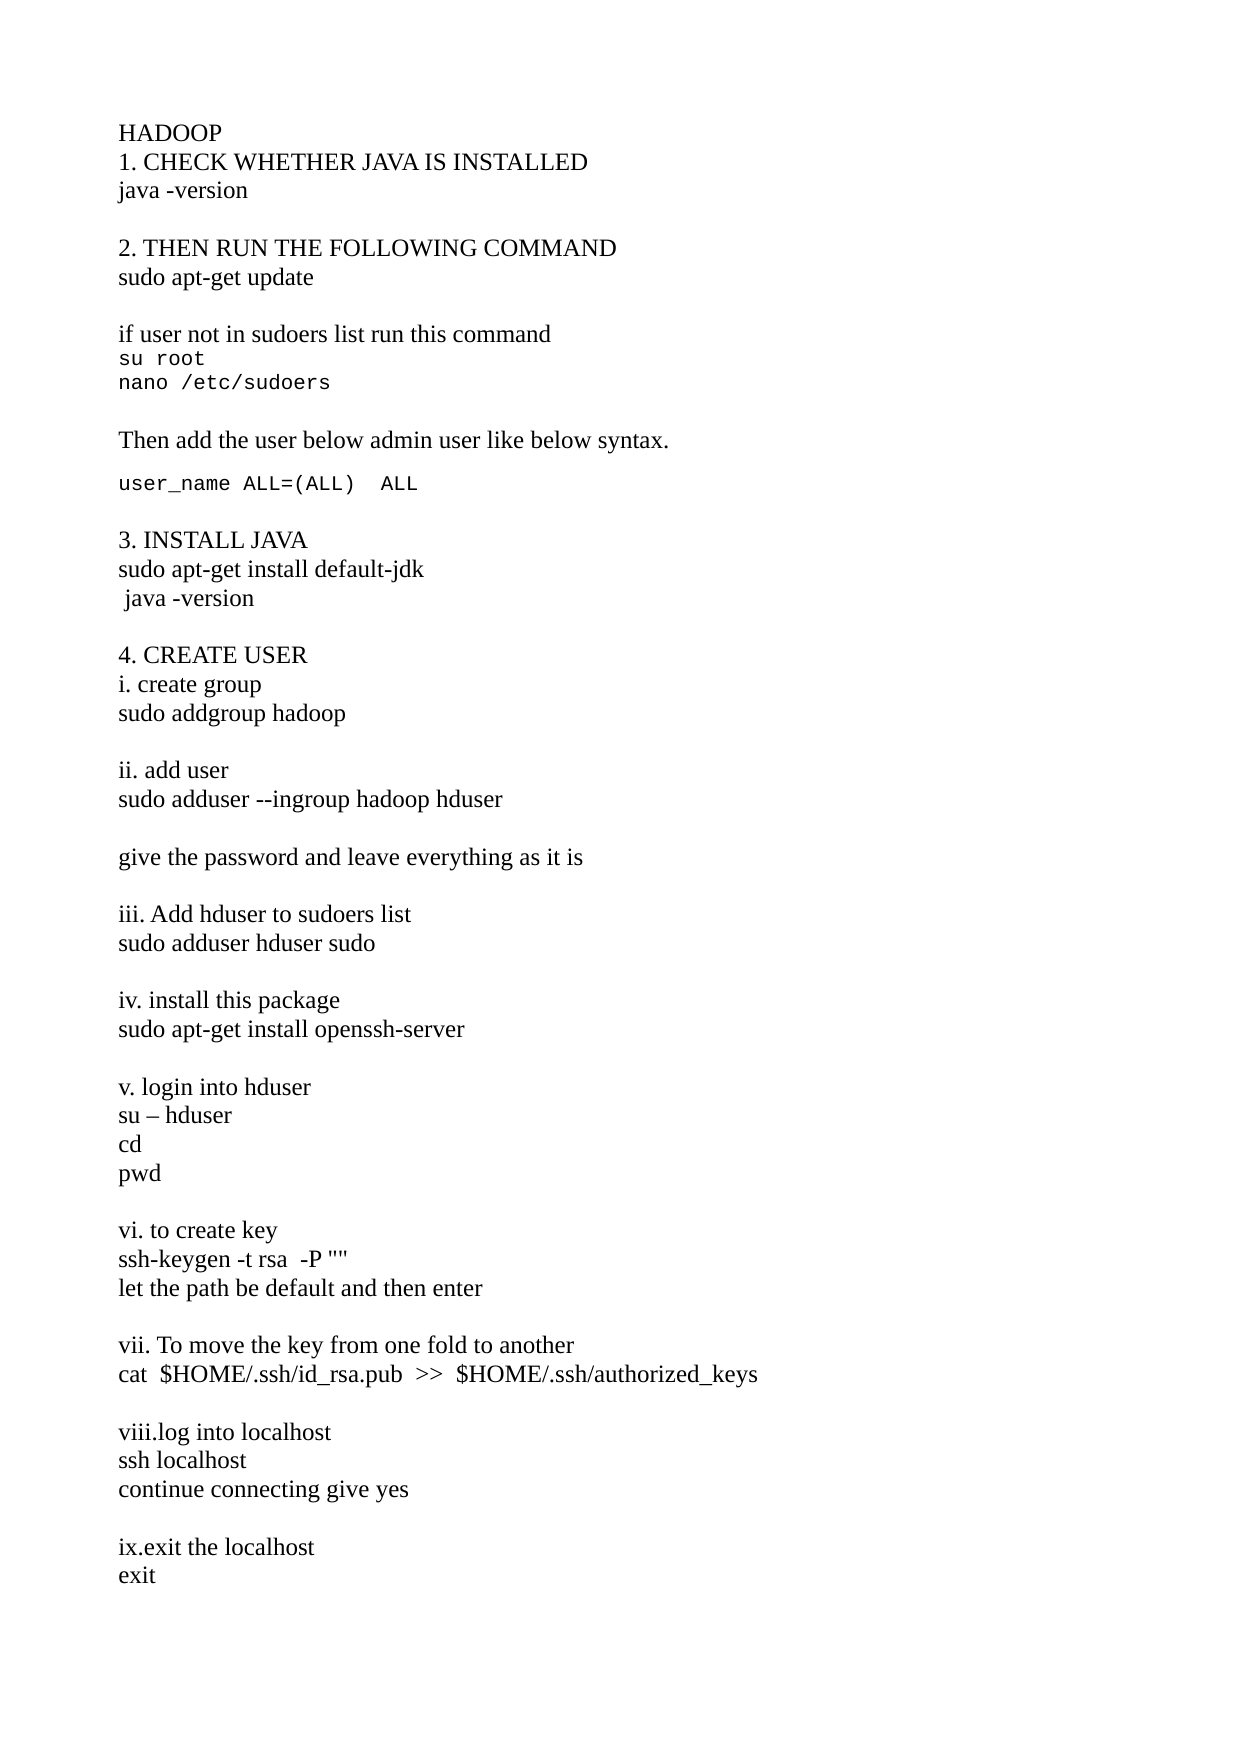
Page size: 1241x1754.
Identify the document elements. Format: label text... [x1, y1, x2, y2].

text 2. THEN RUN THE FOLLOWING COMMAND [118, 233, 1122, 262]
text ssh-keygen -t rsa -P "" [118, 1244, 1122, 1273]
text let the path be default and then enter [118, 1273, 1122, 1302]
text ix.exit the localhost [118, 1532, 1122, 1561]
text su – hduser [118, 1101, 1122, 1129]
text user_name ALL=(ALL) ALL [118, 472, 1122, 496]
text HADOOP [118, 118, 1122, 147]
text i. create group [118, 669, 1122, 698]
text nano /etc/sudoers [118, 372, 1122, 395]
text sudo apt-get install default-jdk [118, 554, 1122, 583]
text cat $HOME/.ssh/id_rsa.pub >> $HOME/.ssh/authorized_keys [118, 1359, 1122, 1388]
text sudo adduser --ingroup hadoop hduser [118, 784, 1122, 813]
text ii. add user [118, 756, 1122, 784]
text Then add the user below admin user like below syntax. [118, 425, 1122, 454]
text pwd [118, 1158, 1122, 1187]
text sudo apt-get install openssh-server [118, 1014, 1122, 1043]
text viii.log into localhost [118, 1417, 1122, 1446]
text java -version [118, 583, 1122, 612]
text v. login into hduser [118, 1072, 1122, 1101]
text if user not in sudoers list run this command [118, 319, 1122, 348]
text sudo apt-get update [118, 262, 1122, 291]
text su root [118, 348, 1122, 372]
text continue connecting give yes [118, 1474, 1122, 1503]
text vi. to create key [118, 1216, 1122, 1244]
text iii. Add hduser to sudoers list [118, 899, 1122, 928]
text sudo addgroup hadoop [118, 698, 1122, 727]
text 3. INSTALL JAVA [118, 526, 1122, 554]
text give the password and leave everything as it is [118, 842, 1122, 871]
text ssh localhost [118, 1446, 1122, 1474]
text java -version [118, 176, 1122, 204]
text 1. CHECK WHETHER JAVA IS INSTALLED [118, 147, 1122, 176]
text sudo adduser hduser sudo [118, 928, 1122, 957]
text iv. install this package [118, 986, 1122, 1014]
text exit [118, 1561, 1122, 1589]
text vii. To move the key from one fold to another [118, 1331, 1122, 1359]
text cd [118, 1129, 1122, 1158]
text 4. CREATE USER [118, 641, 1122, 669]
